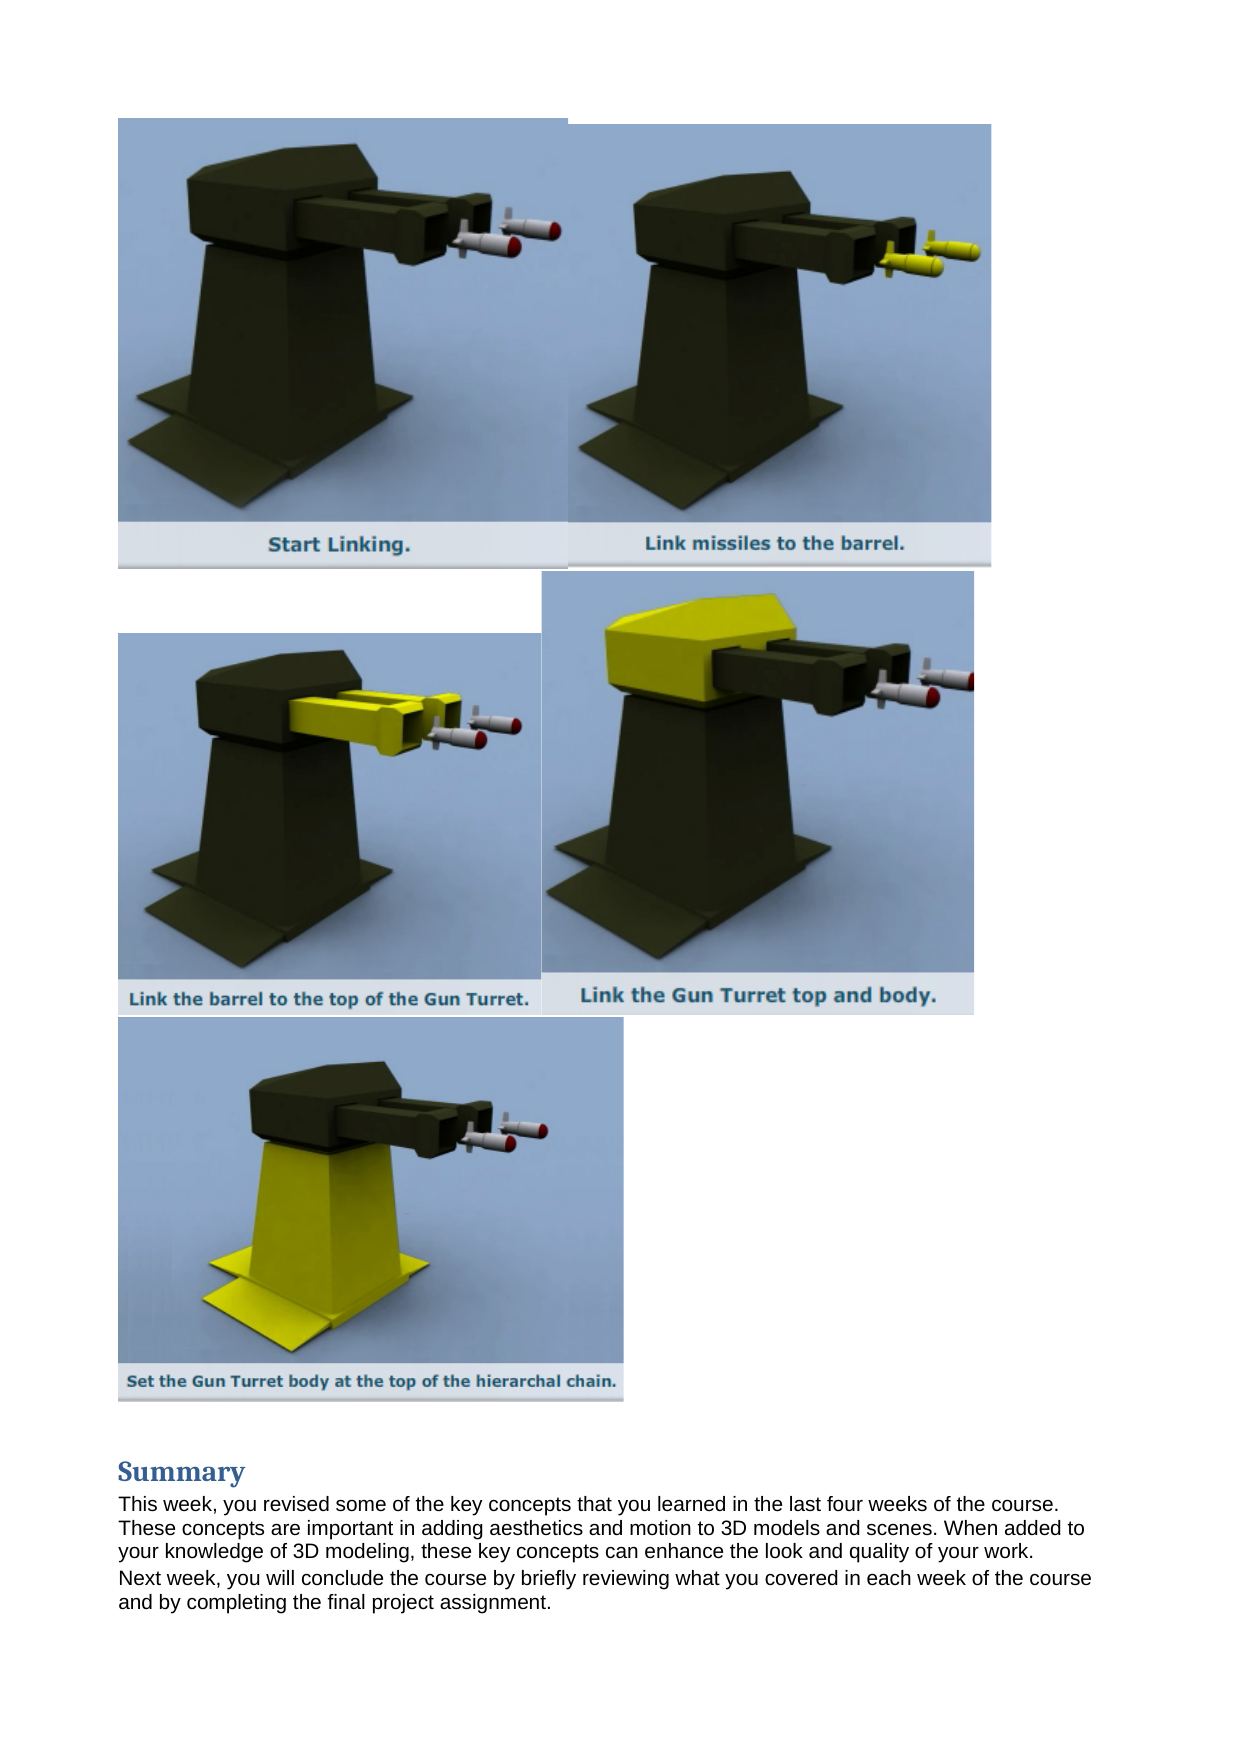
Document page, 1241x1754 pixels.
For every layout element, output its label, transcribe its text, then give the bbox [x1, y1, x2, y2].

picture [118, 1017, 624, 1402]
subtitle Summary [118, 1455, 1122, 1488]
picture [118, 571, 975, 1015]
text This week, you revised some of the key concepts that you learned in the last four weeks of the course. These concepts are important in adding aesthetics and motion to 3D models and scenes. When added to your knowledge of 3D modeling, these key concepts can enhance the look and quality of your work. [118, 1491, 1122, 1563]
picture [118, 118, 992, 569]
text Next week, you will conclude the course by briefly reviewing what you covered in each week of the course and by completing the final project assignment. [118, 1566, 1122, 1614]
